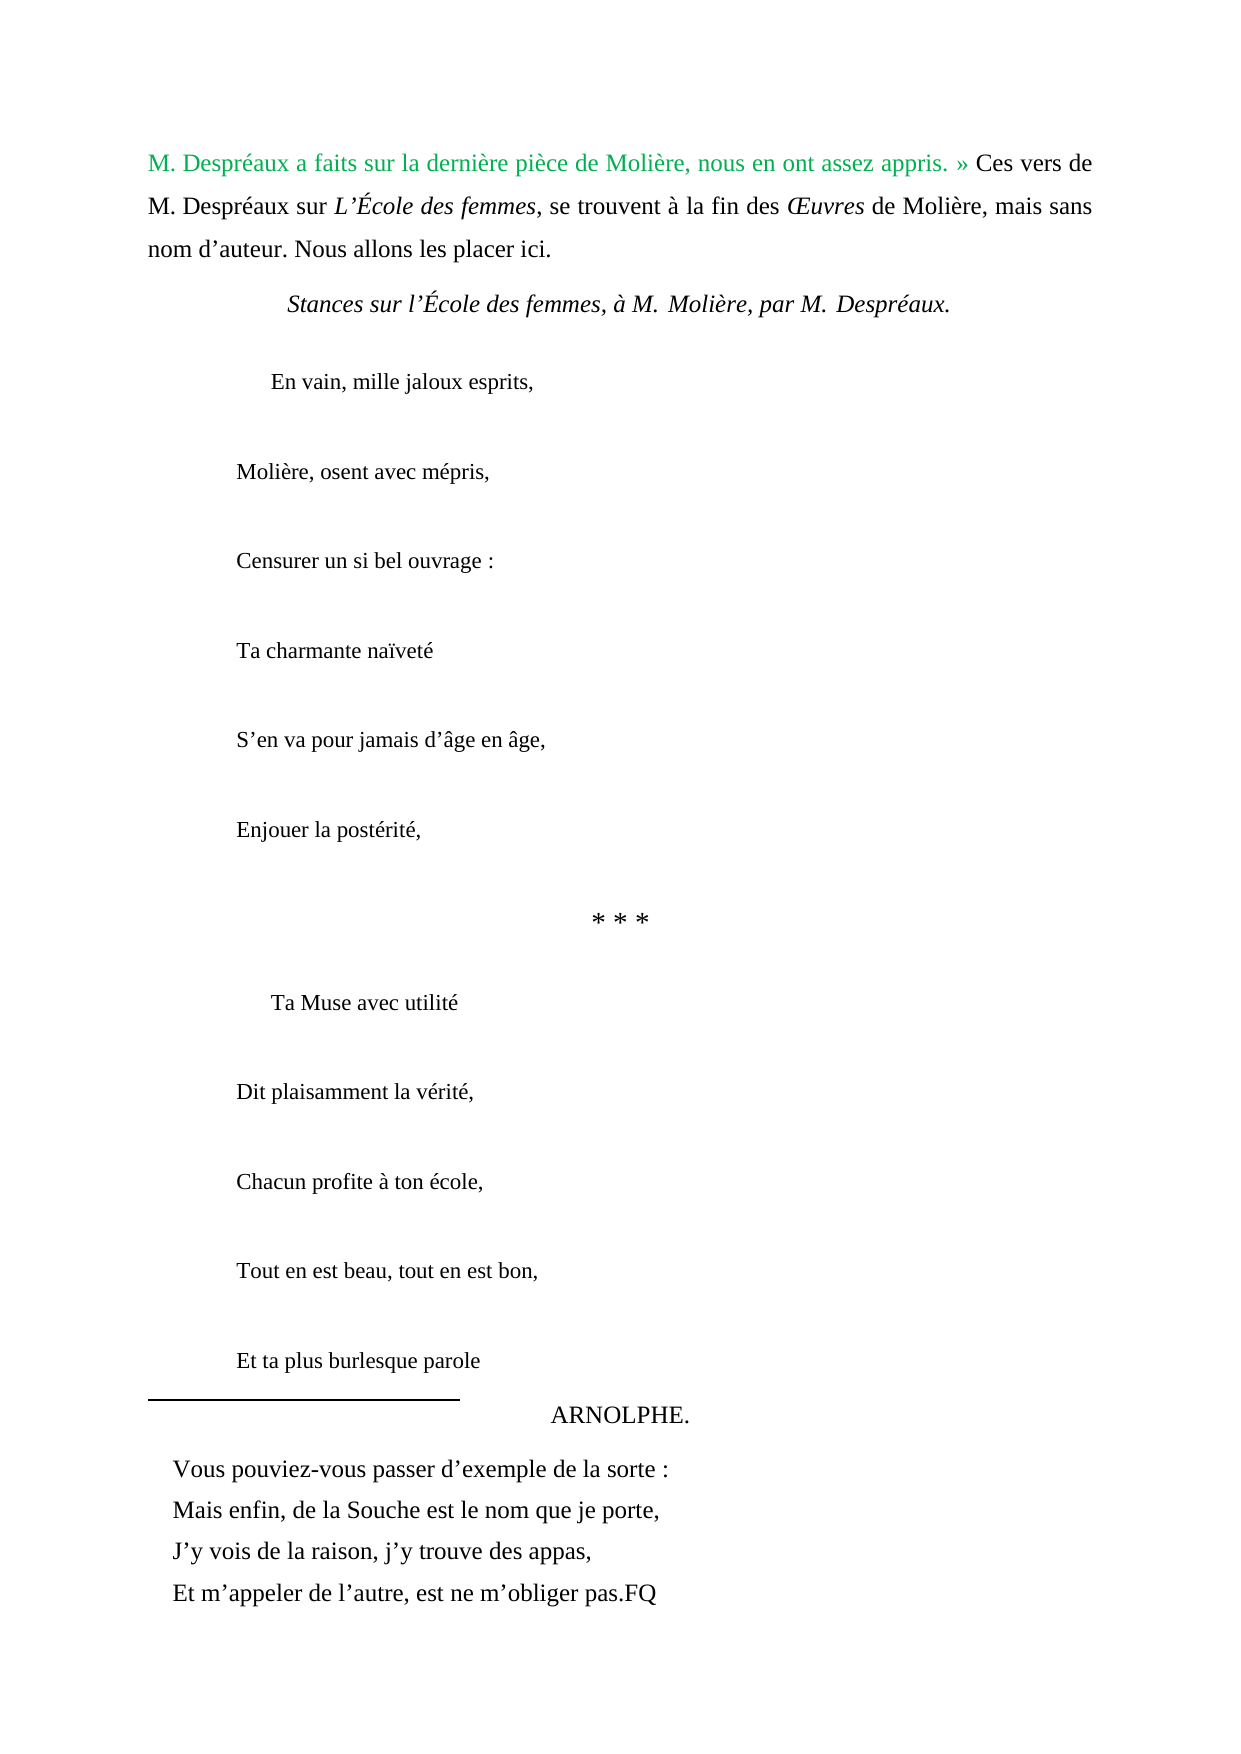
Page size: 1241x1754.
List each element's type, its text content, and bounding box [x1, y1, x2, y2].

text J’y vois de la raison, j’y trouve des appas, [172, 1536, 1093, 1565]
text Ta charmante naïveté [236, 637, 1093, 663]
text Tout en est beau, tout en est bon, [236, 1257, 1093, 1283]
text Enjouer la postérité, [236, 816, 1093, 842]
text Vous pouviez-vous passer d’exemple de la sorte : [172, 1454, 1093, 1483]
text Ta Muse avec utilité [236, 989, 1093, 1015]
text Censurer un si bel ouvrage : [236, 547, 1093, 574]
text * * * [148, 905, 1093, 939]
text En vain, mille jaloux esprits, [236, 368, 1093, 395]
text Mais enfin, de la Souche est le nom que je porte, [172, 1495, 1093, 1524]
text S’en va pour jamais d’âge en âge, [236, 726, 1093, 753]
text Chacun profite à ton école, [236, 1168, 1093, 1194]
text Dit plaisamment la vérité, [236, 1078, 1093, 1104]
text Molière, osent avec mépris, [236, 458, 1093, 484]
text L’abbé d’Aubignac, dans sa Quatrième dissertation concernant le poème dramatique, reproche à M. Corneille l’aîné sa jalousie contre le succès de L’École des femmes. Voici ses termes. « De quoi vous êtes-vous avisé sur vos vieux jours, d’accroître votre nom, et de vous faire nommer M. de Corneille ? L’auteur de L’École des femmes : je demande pardon, si je parle de cette comédie, qui vous fait désespérer, et que vous avez essayé de détruire par votre cabale, dès la première représentation, l’auteur, dis-je, de cette pièce, fait conter à un de ses acteurs qu’un de ses voisins, ayant fait clore de fossés un arpent de pré, se [p. 179] fit appeler M. de L’Isle, que l’on dit être le nom de votre petit frère. » Dans la même dissertation, l’abbé d’Aubignac parle encore du chagrin de M. Corneille, au sujet de la réussite de Molière. « Le poète qui fait profession de fournir le théâtre, et d’entretenir durant toute sa vie la satisfaction des bourgeois, ne peut souffrir de [p. 180] compagnon. II y a longtemps qu’Aristophane l’a dit ; il se ronge de chagrin quand un seul poème occupe Paris durant plusieurs mois, et L’École des maris, et celle des femmes, sont les trophées de Miltiade, qui empêchent Thémistocle de dormir. Nous en avons su quelque chose, et les vers que M. Despréaux a faits sur la dernière pièce de Molière, nous en ont assez appris. » Ces vers de M. Despréaux sur L’École des femmes, se trouvent à la fin des Œuvres de Molière, mais sans nom d’auteur. Nous allons les placer ici. [148, 148, 1093, 263]
text Et m’appeler de l’autre, est ne m’obliger pas.FQ [172, 1578, 1093, 1606]
text Et ta plus burlesque parole [236, 1347, 1093, 1373]
text Stances sur l’École des femmes, à M. Molière, par M. Despréaux. [148, 289, 1093, 318]
text ARNOLPHE. [148, 1400, 1093, 1429]
